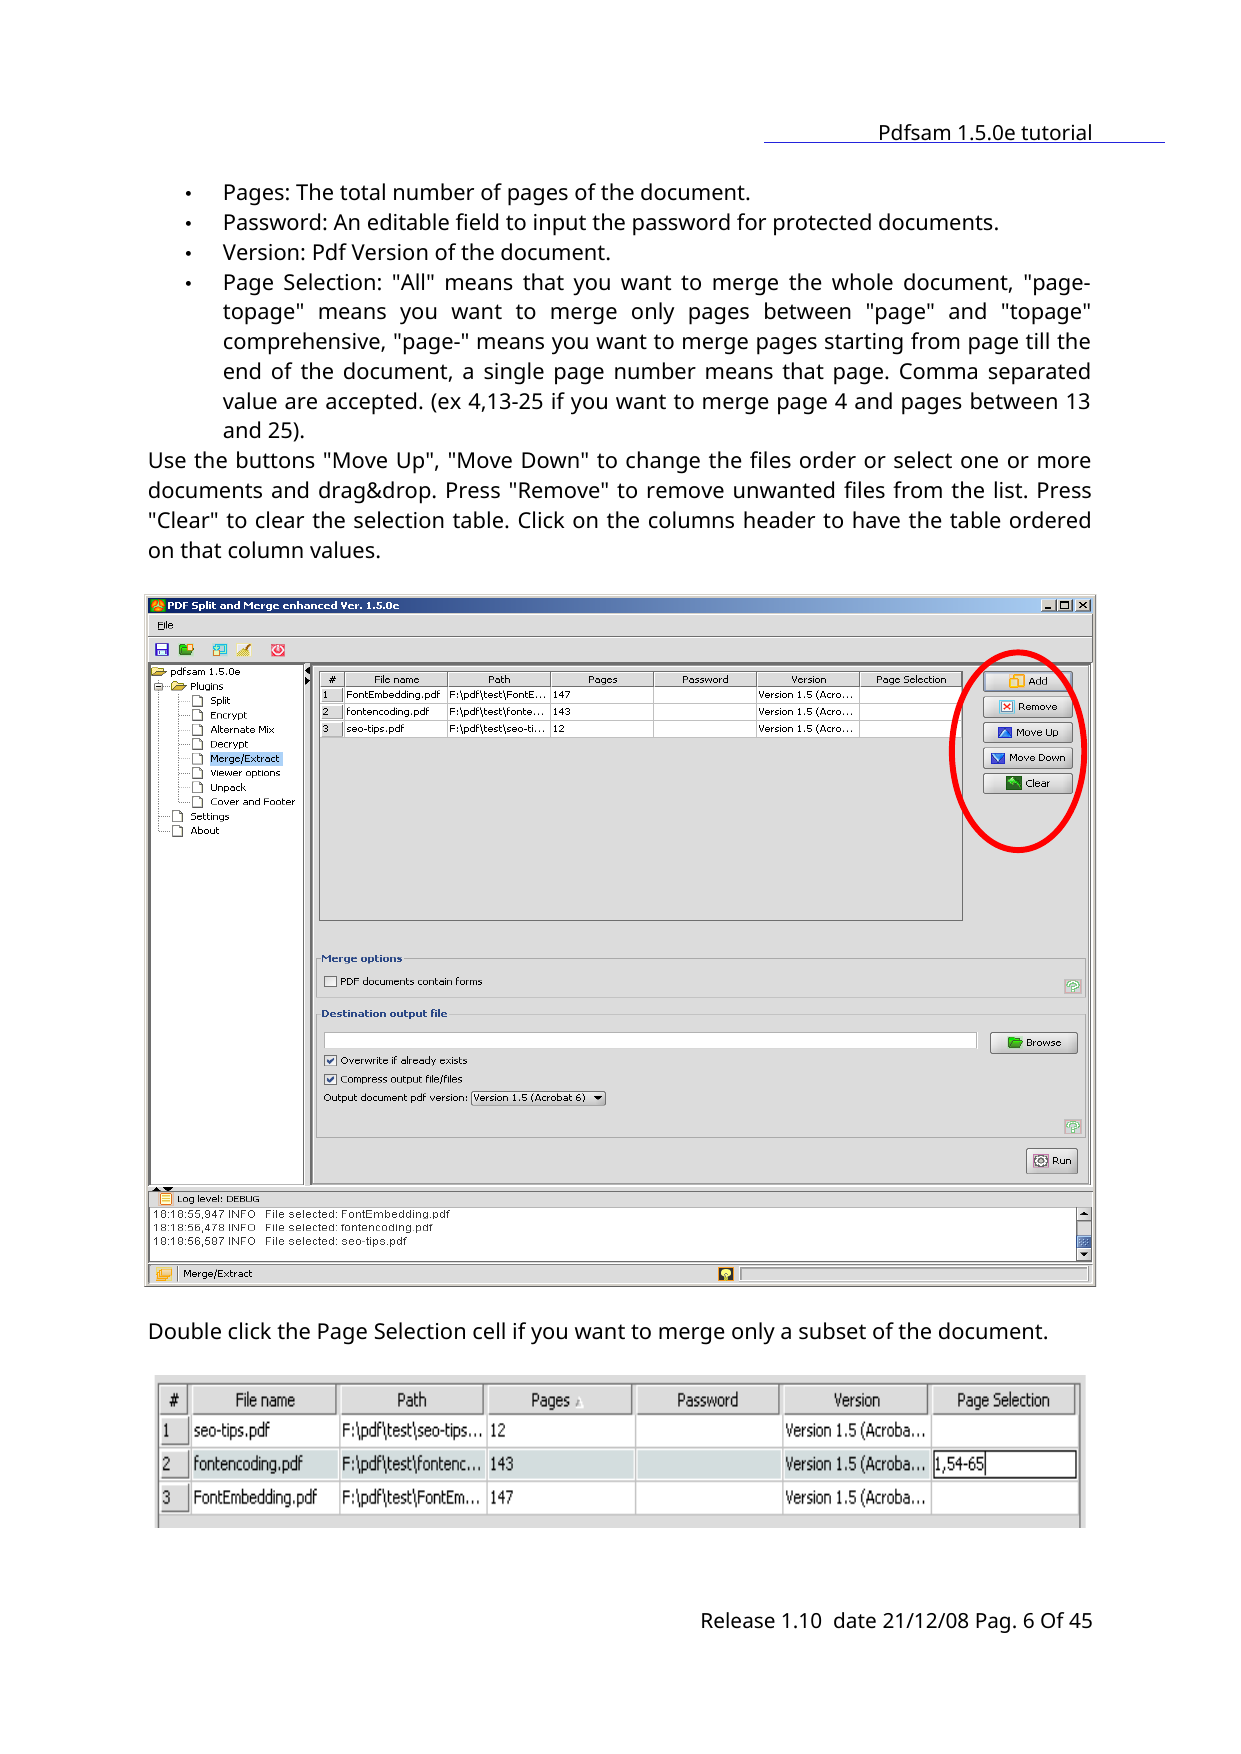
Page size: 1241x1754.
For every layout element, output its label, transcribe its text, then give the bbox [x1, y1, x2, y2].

list Version: Pdf Version of the document. [185, 237, 1093, 266]
picture [144, 594, 1097, 1287]
text Use the buttons "Move Up", "Move Down" to change the files order or select one or more documents and drag&drop. Press "Remove" to remove unwanted files from the list. Press "Clear" to clear the selection table. Click on the columns header to have the table ordered on that column values. [148, 445, 1093, 564]
list Password: An editable field to input the password for protected documents. [185, 207, 1093, 237]
list Page Selection: "All" means that you want to merge the whole document, "page-topage" means you want to merge only pages between "page" and "topage" comprehensive, "page-" means you want to merge pages starting from page till the end of the document, a single page number means that page. Comma separated value are accepted. (ex 4,13-25 if you want to merge page 4 and pages between 13 and 25). [185, 266, 1093, 445]
text Double click the Page Selection cell if you want to merge only a subset of the document. [148, 1316, 1093, 1346]
list Pages: The total number of pages of the document. [185, 177, 1093, 207]
